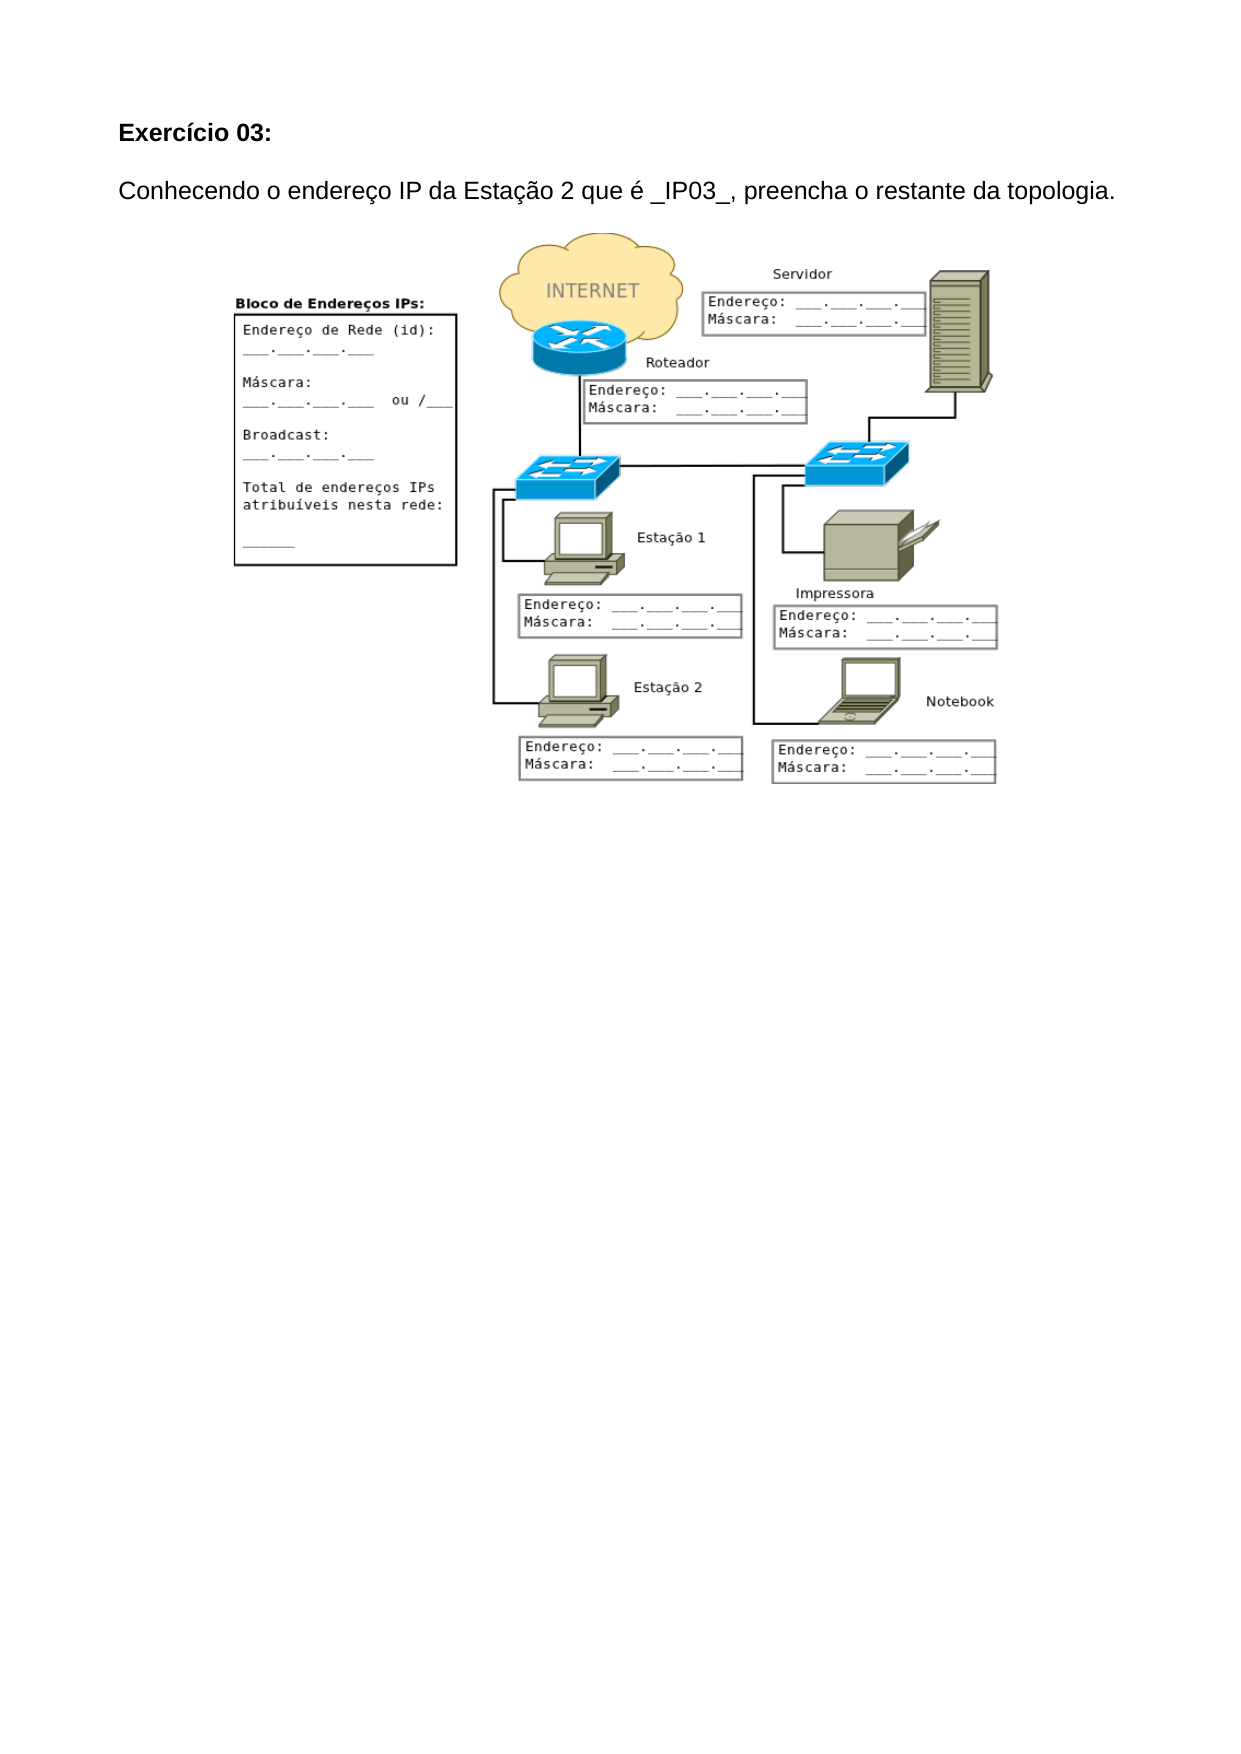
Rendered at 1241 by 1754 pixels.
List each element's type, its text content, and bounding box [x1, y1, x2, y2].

picture [233, 233, 1007, 784]
text Exercício 03: [118, 118, 1122, 147]
text Conhecendo o endereço IP da Estação 2 que é _IP03_, preencha o restante da topologia. [118, 176, 1122, 204]
